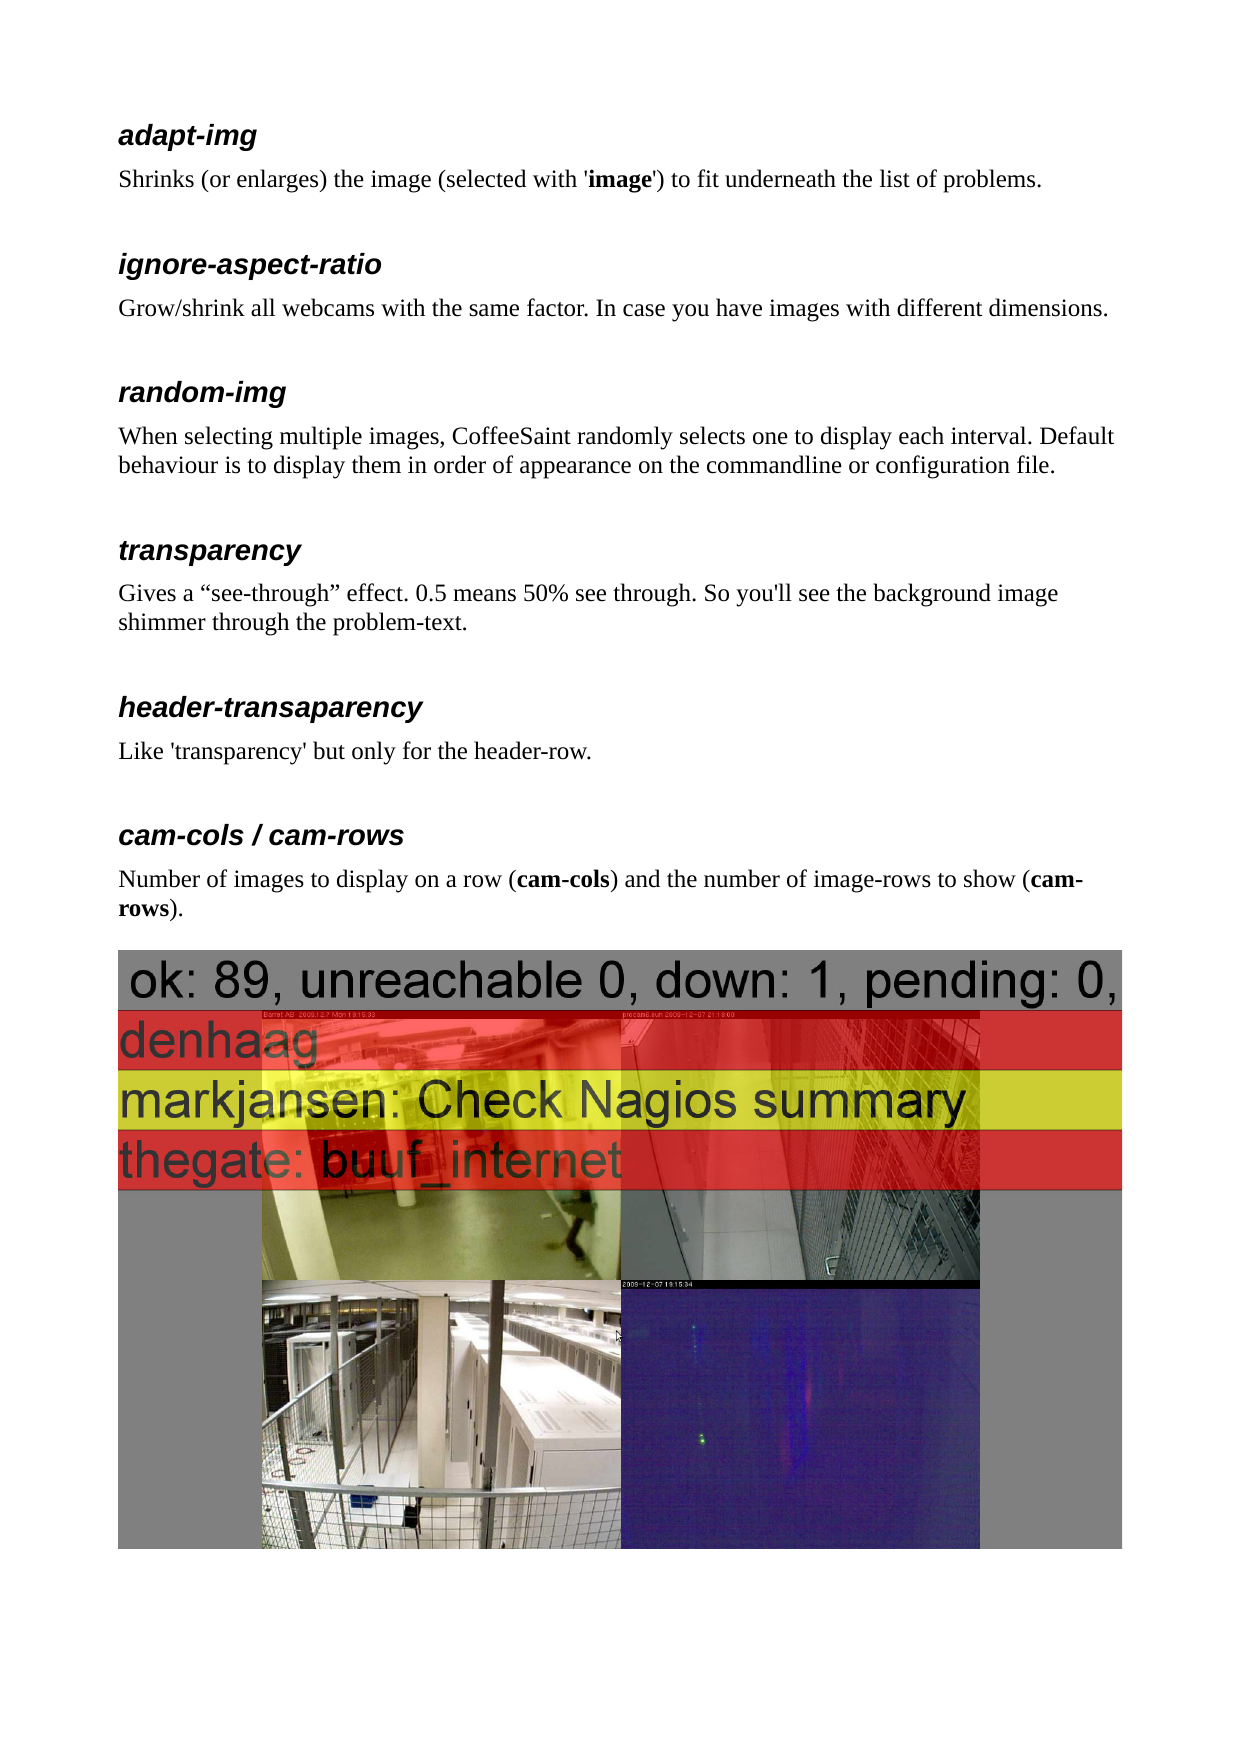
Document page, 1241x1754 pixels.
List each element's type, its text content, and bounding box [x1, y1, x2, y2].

subtitle cam-cols / cam-rows [118, 818, 1122, 852]
text Shrinks (or enlarges) the image (selected with 'image') to fit underneath the list of problems. [118, 164, 1122, 193]
text When selecting multiple images, CoffeeSaint randomly selects one to display each interval. Default behaviour is to display them in order of appearance on the commandline or configuration file. [118, 421, 1122, 479]
subtitle header-transaparency [118, 690, 1122, 723]
text Number of images to display on a row (cam-cols) and the number of image-rows to show (cam-rows). [118, 864, 1122, 922]
picture [118, 950, 1123, 1549]
text Gives a “see-through” effect. 0.5 means 50% see through. So you'll see the background image shimmer through the problem-text. [118, 578, 1122, 636]
subtitle transparency [118, 532, 1122, 566]
subtitle adapt-img [118, 118, 1122, 152]
text Like 'transparency' but only for the header-row. [118, 736, 1122, 764]
subtitle random-img [118, 375, 1122, 409]
subtitle ignore-aspect-ratio [118, 247, 1122, 280]
text Grow/shrink all webcams with the same factor. In case you have images with different dimensions. [118, 293, 1122, 321]
